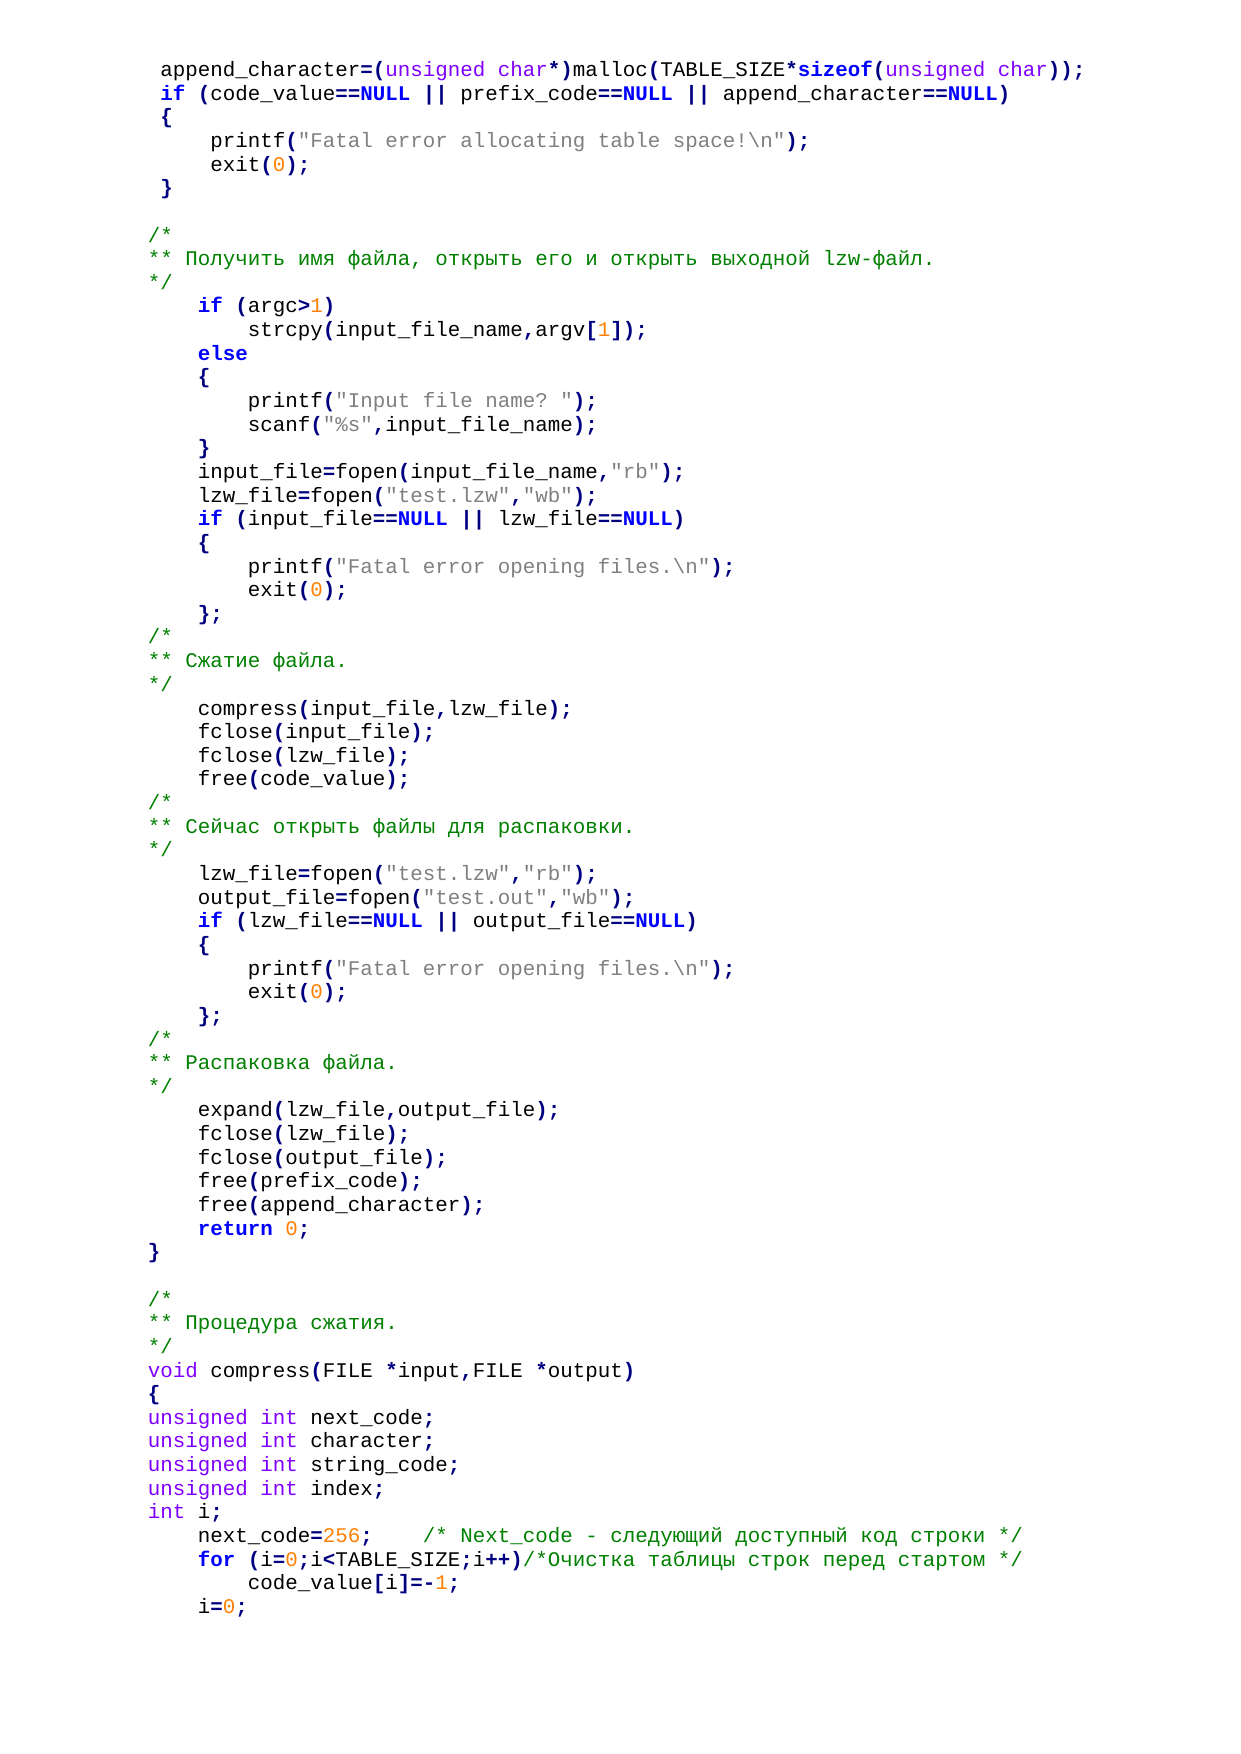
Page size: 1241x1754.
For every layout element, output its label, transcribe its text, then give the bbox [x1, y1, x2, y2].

text ** Сейчас открыть файлы для распаковки. [148, 816, 1181, 839]
text if (input_file==NULL || lzw_file==NULL) [148, 508, 1181, 532]
text printf("Input file name? "); [148, 390, 1181, 414]
text strcpy(input_file_name,argv[1]); [148, 319, 1181, 343]
text }; [148, 1005, 1181, 1028]
text ** Получить имя файла, открыть его и открыть выходной lzw-файл. [148, 248, 1181, 272]
text { [148, 532, 1181, 556]
text unsigned int string_code; [148, 1454, 1181, 1478]
text exit(0); [148, 981, 1181, 1005]
text if (lzw_file==NULL || output_file==NULL) [148, 910, 1181, 934]
text printf("Fatal error opening files.\n"); [148, 958, 1181, 981]
text free(prefix_code); [148, 1170, 1181, 1194]
text else [148, 343, 1181, 366]
text free(code_value); [148, 768, 1181, 792]
text fclose(lzw_file); [148, 1123, 1181, 1147]
text */ [148, 674, 1181, 697]
text { [148, 106, 1181, 130]
text printf("Fatal error opening files.\n"); [148, 556, 1181, 579]
text unsigned int character; [148, 1431, 1181, 1454]
text free(append_character); [148, 1194, 1181, 1218]
text { [148, 934, 1181, 958]
text fclose(output_file); [148, 1147, 1181, 1170]
text /* [148, 1289, 1181, 1312]
text compress(input_file,lzw_file); [148, 697, 1181, 721]
text */ [148, 272, 1181, 296]
text exit(0); [148, 154, 1181, 177]
text }; [148, 603, 1181, 627]
text { [148, 1383, 1181, 1407]
text input_file=fopen(input_file_name,"rb"); [148, 461, 1181, 485]
text unsigned int index; [148, 1478, 1181, 1501]
text */ [148, 1076, 1181, 1099]
text /* [148, 627, 1181, 650]
text expand(lzw_file,output_file); [148, 1099, 1181, 1123]
text } [148, 437, 1181, 461]
text /* [148, 792, 1181, 816]
text } [148, 1241, 1181, 1265]
text ** Процедура сжатия. [148, 1312, 1181, 1336]
text int i; [148, 1501, 1181, 1525]
text lzw_file=fopen("test.lzw","rb"); [148, 863, 1181, 887]
text code_value[i]=-1; [148, 1572, 1181, 1596]
text */ [148, 1336, 1181, 1359]
text return 0; [148, 1218, 1181, 1241]
text printf("Fatal error allocating table space!\n"); [148, 130, 1181, 154]
text lzw_file=fopen("test.lzw","wb"); [148, 485, 1181, 508]
text ** Распаковка файла. [148, 1052, 1181, 1076]
text /* [148, 1028, 1181, 1052]
text } [148, 177, 1181, 201]
text /* [148, 224, 1181, 248]
text fclose(lzw_file); [148, 745, 1181, 768]
text unsigned int next_code; [148, 1407, 1181, 1431]
text ** Сжатие файла. [148, 650, 1181, 674]
text i=0; [148, 1596, 1181, 1620]
text */ [148, 839, 1181, 863]
text append_character=(unsigned char*)malloc(TABLE_SIZE*sizeof(unsigned char)); [148, 59, 1181, 83]
text void compress(FILE *input,FILE *output) [148, 1359, 1181, 1383]
text scanf("%s",input_file_name); [148, 414, 1181, 437]
text if (argc>1) [148, 296, 1181, 319]
text next_code=256; /* Next_code - следующий доступный код строки */ [148, 1525, 1181, 1549]
text { [148, 366, 1181, 390]
text output_file=fopen("test.out","wb"); [148, 887, 1181, 910]
text exit(0); [148, 579, 1181, 603]
text if (code_value==NULL || prefix_code==NULL || append_character==NULL) [148, 83, 1181, 106]
text fclose(input_file); [148, 721, 1181, 745]
text for (i=0;i<TABLE_SIZE;i++)/*Очистка таблицы строк перед стартом */ [148, 1549, 1181, 1572]
